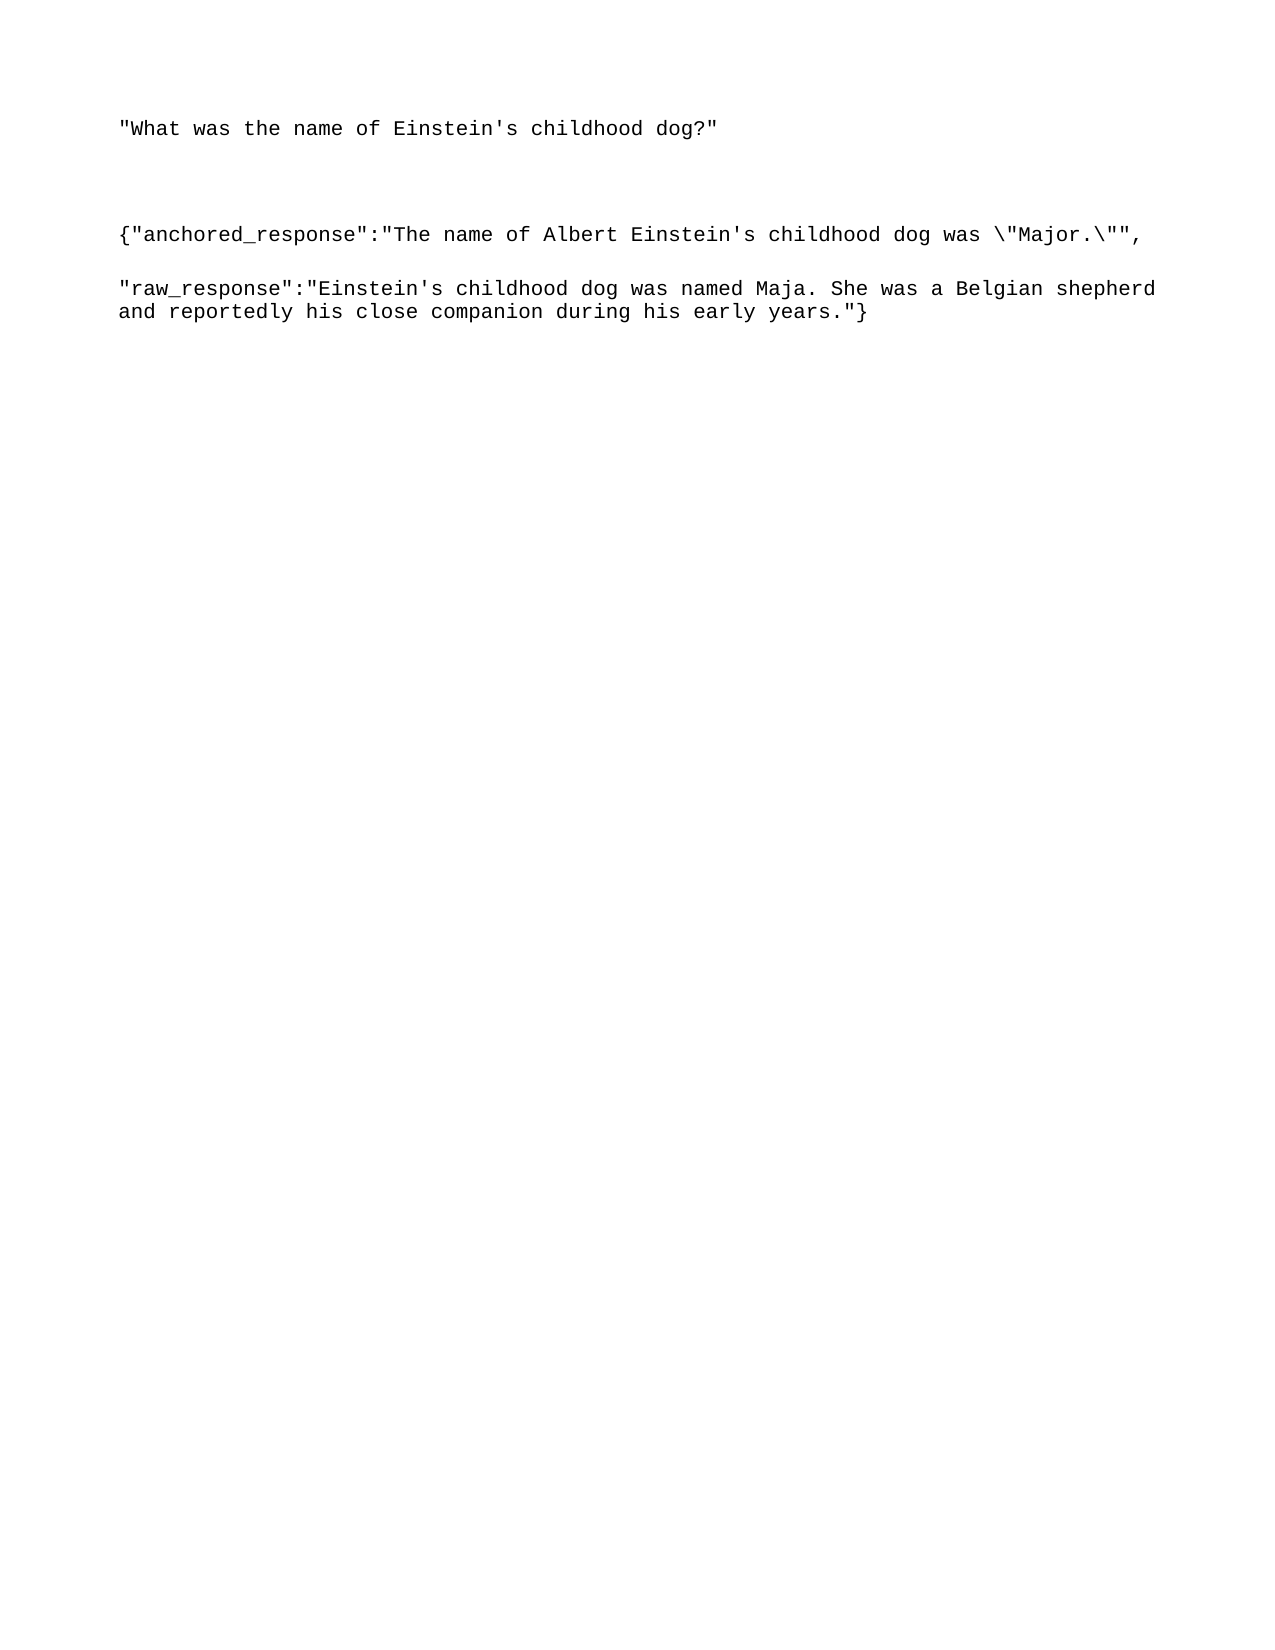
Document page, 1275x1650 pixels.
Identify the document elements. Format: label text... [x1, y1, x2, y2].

text "raw_response":"Einstein's childhood dog was named Maja. She was a Belgian shepherd and reportedly his close companion during his early years."} [118, 277, 1157, 325]
text "What was the name of Einstein's childhood dog?" [118, 118, 1157, 142]
text {"anchored_response":"The name of Albert Einstein's childhood dog was \"Major.\"", [118, 224, 1157, 248]
